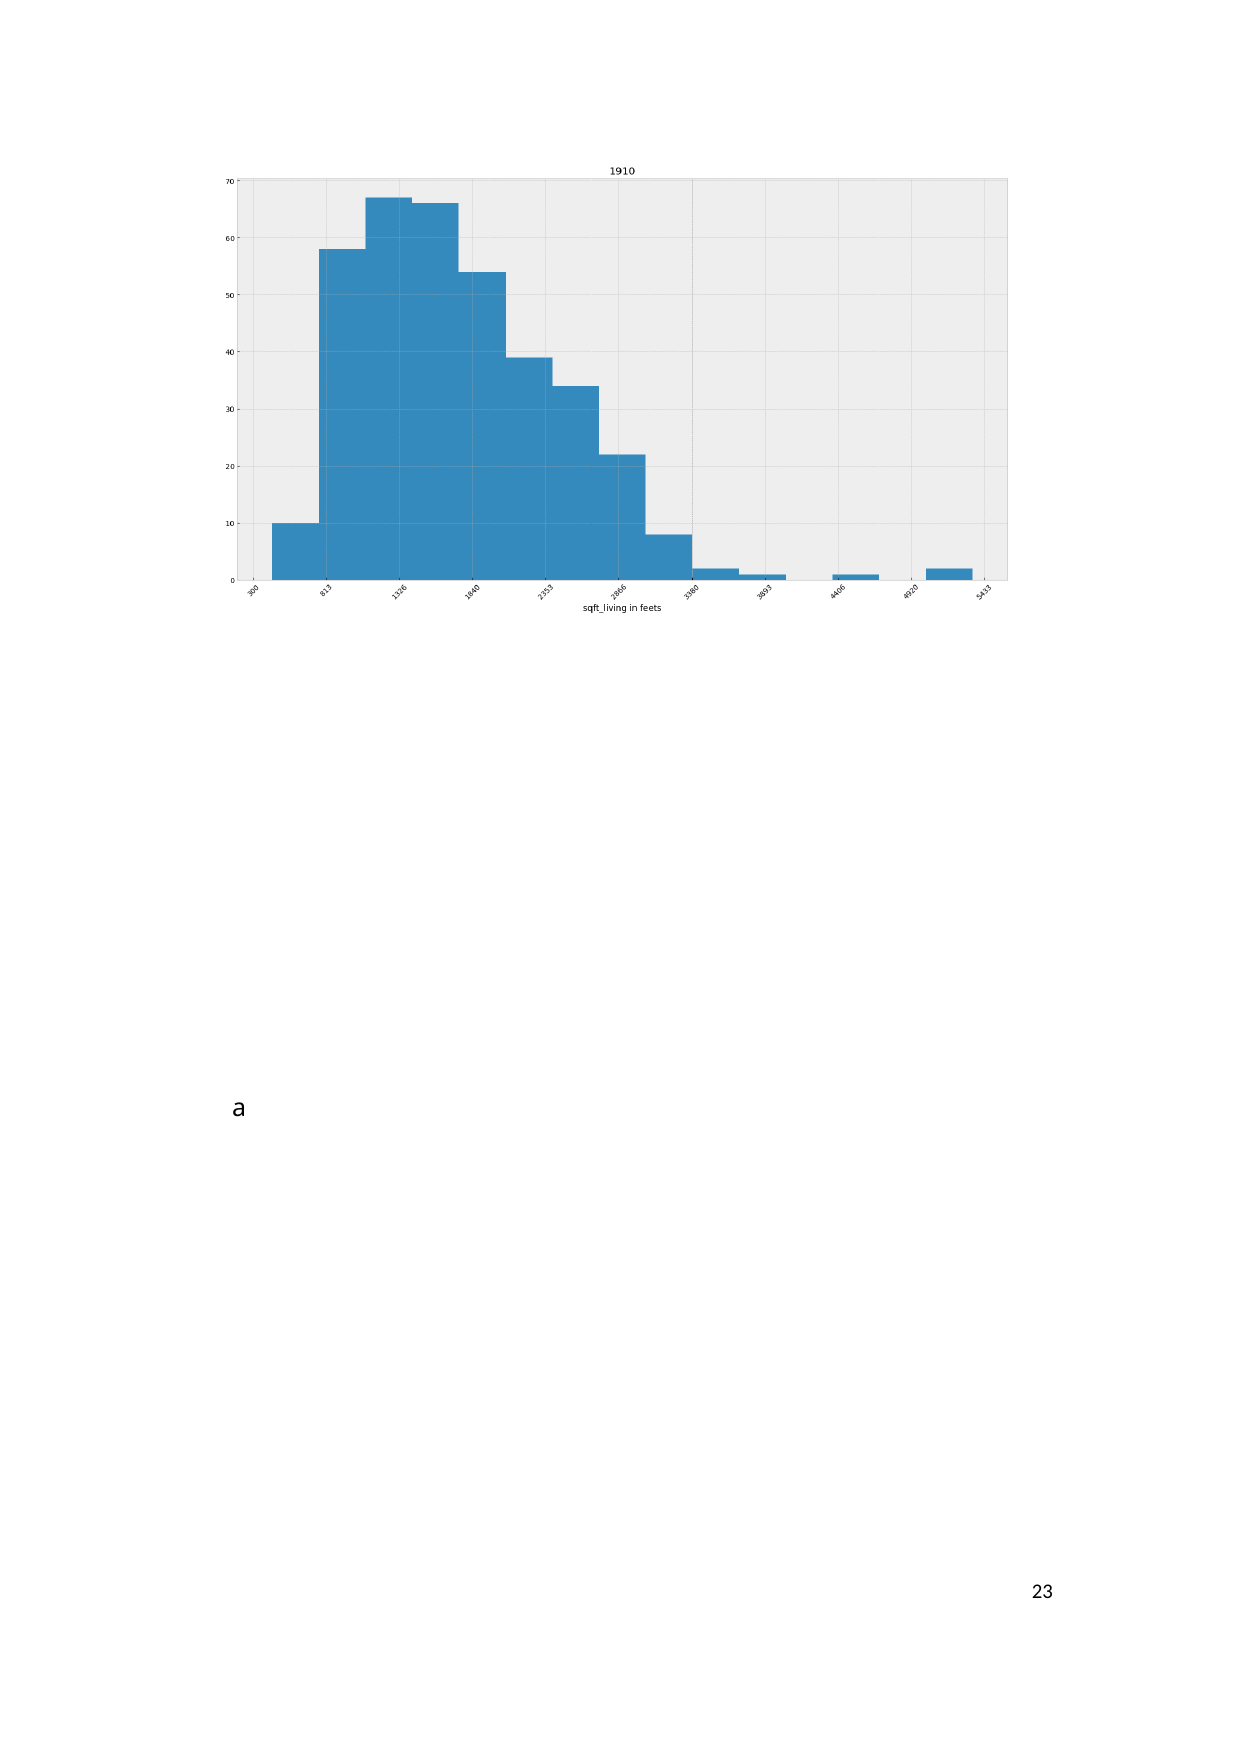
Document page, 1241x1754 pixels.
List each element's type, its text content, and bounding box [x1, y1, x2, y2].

picture [187, 150, 1053, 613]
text a [187, 1089, 1053, 1123]
